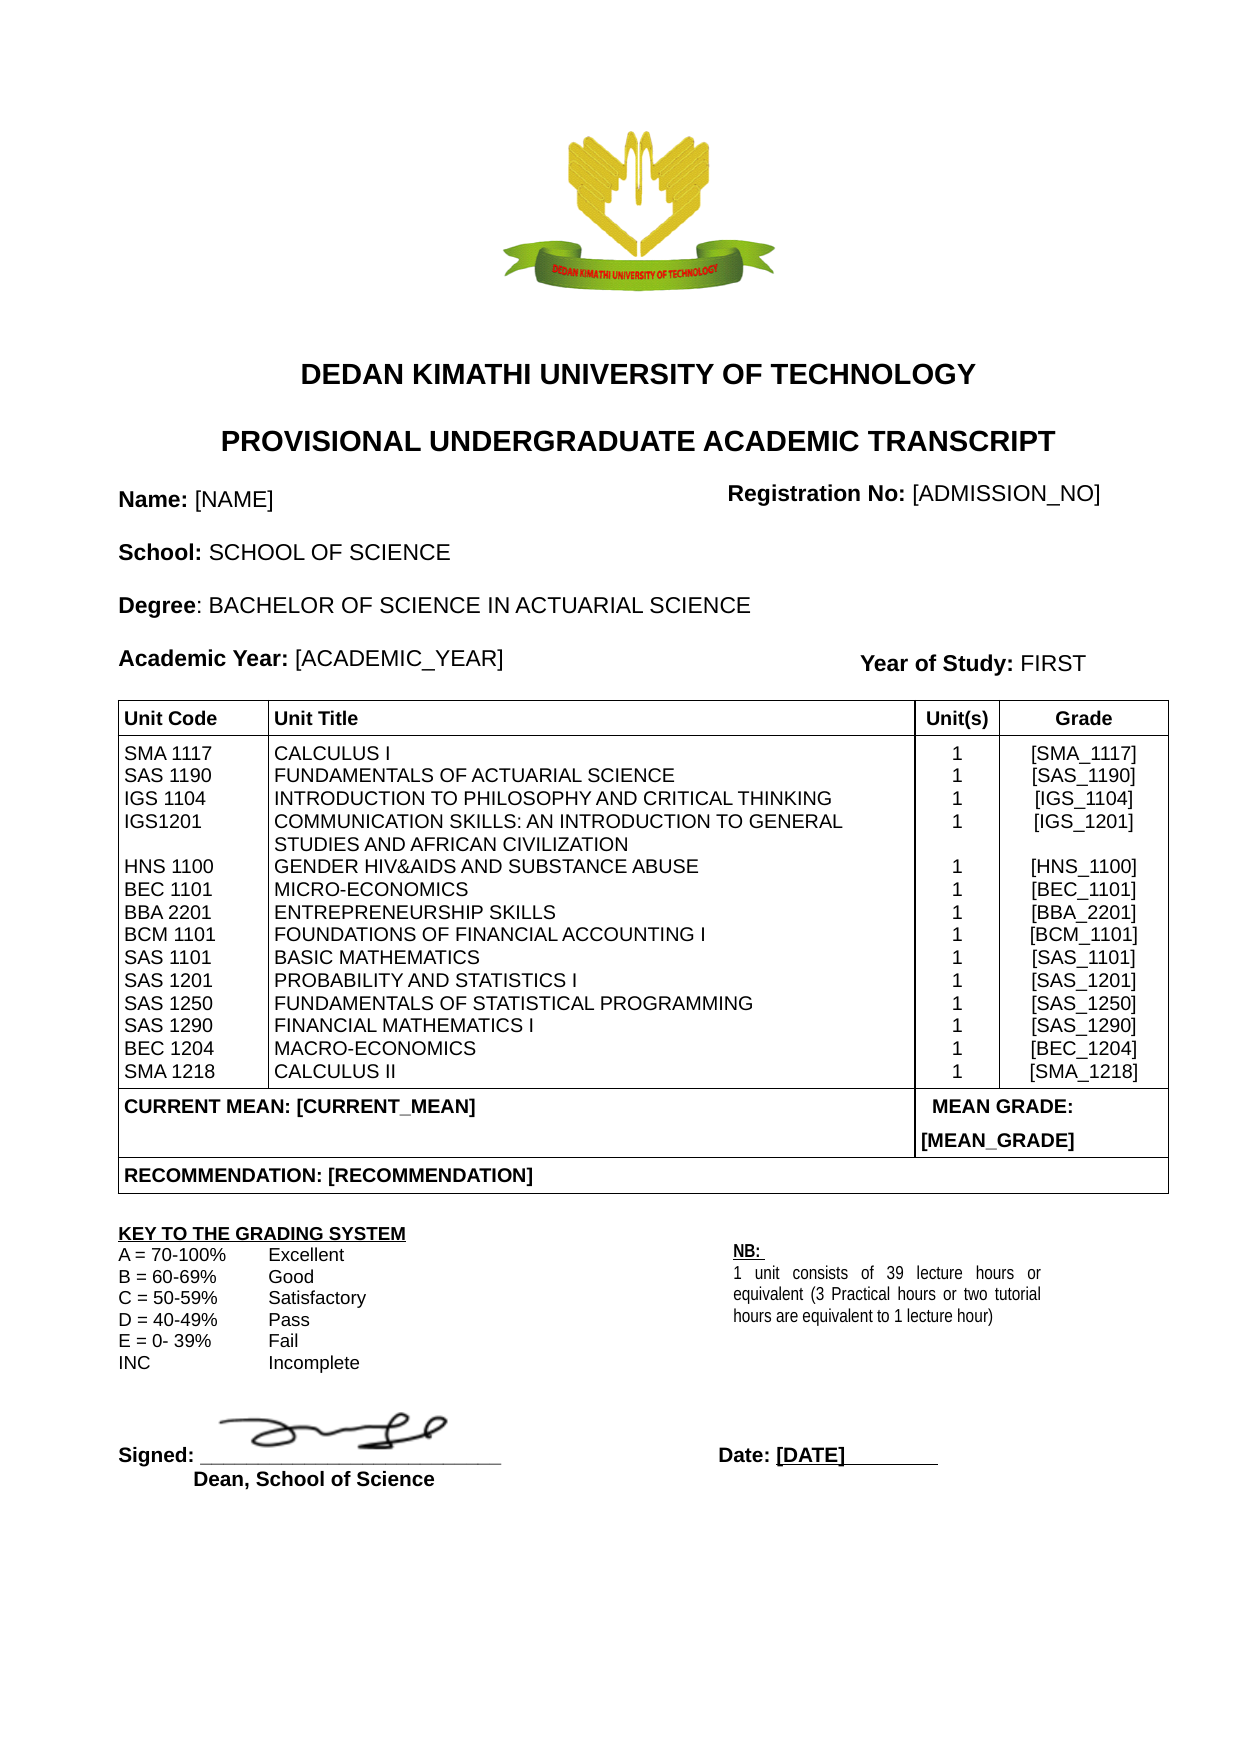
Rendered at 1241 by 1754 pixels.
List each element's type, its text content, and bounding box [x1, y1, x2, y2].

text School: SCHOOL OF SCIENCE [118, 539, 1159, 566]
text C = 50-59% Satisfactory [118, 1287, 1159, 1308]
text Degree: BACHELOR OF SCIENCE IN ACTUARIAL SCIENCE [118, 592, 1159, 618]
text Name: [NAME] [118, 486, 678, 513]
text D = 40-49% Pass [118, 1308, 1159, 1330]
text DEDAN KIMATHI UNIVERSITY OF TECHNOLOGY [118, 357, 1159, 391]
text A = 70-100% Excellent [118, 1244, 1159, 1265]
table_cell SMA 1117 SAS 1190 IGS 1104 IGS1201 HNS 1100 BEC 1101 BBA 2201 BCM 1101 SAS 1101 SAS 1201 SAS 1250 SAS 1290 BEC 1204 SMA 1218 [119, 736, 268, 1088]
text Signed: __________________________ Date: [DATE] [118, 1443, 1159, 1467]
text Dean, School of Science [118, 1467, 1159, 1491]
text INC Incomplete [118, 1352, 1159, 1373]
table_cell MEAN GRADE: [MEAN_GRADE] [916, 1089, 1168, 1157]
text B = 60-69% Good [118, 1265, 1159, 1287]
table_cell 1 1 1 1 1 1 1 1 1 1 1 1 1 1 [916, 736, 999, 1088]
text PROVISIONAL UNDERGRADUATE ACADEMIC TRANSCRIPT [118, 424, 1159, 458]
text E = 0- 39% Fail [118, 1330, 1159, 1352]
table_header Grade [1000, 701, 1168, 735]
text [1150, 486, 1159, 513]
text [1087, 644, 1159, 671]
text Academic Year: [ACADEMIC_YEAR] [118, 644, 774, 671]
table_cell [SMA_1117] [SAS_1190] [IGS_1104] [IGS_1201] [HNS_1100] [BEC_1101] [BBA_2201] [BCM_1101] [SAS_1101] [SAS_1201] [SAS_1250] [SAS_1290] [BEC_1204] [SMA_1218] [1000, 736, 1168, 1088]
text KEY TO THE GRADING SYSTEM [118, 1222, 1159, 1244]
table_header Unit(s) [916, 701, 999, 735]
table_header Unit Code [119, 701, 268, 735]
table_cell RECOMMENDATION: [RECOMMENDATION] [119, 1158, 1168, 1192]
table_header Unit Title [269, 701, 914, 735]
table_cell CURRENT MEAN: [CURRENT_MEAN] [119, 1089, 914, 1157]
table_cell CALCULUS I FUNDAMENTALS OF ACTUARIAL SCIENCE INTRODUCTION TO PHILOSOPHY AND CRITICAL THINKING COMMUNICATION SKILLS: AN INTRODUCTION TO GENERAL STUDIES AND AFRICAN CIVILIZATION GENDER HIV&AIDS AND SUBSTANCE ABUSE MICRO-ECONOMICS ENTREPRENEURSHIP SKILLS FOUNDATIONS OF FINANCIAL ACCOUNTING I BASIC MATHEMATICS PROBABILITY AND STATISTICS I FUNDAMENTALS OF STATISTICAL PROGRAMMING FINANCIAL MATHEMATICS I MACRO-ECONOMICS CALCULUS II [269, 736, 914, 1088]
